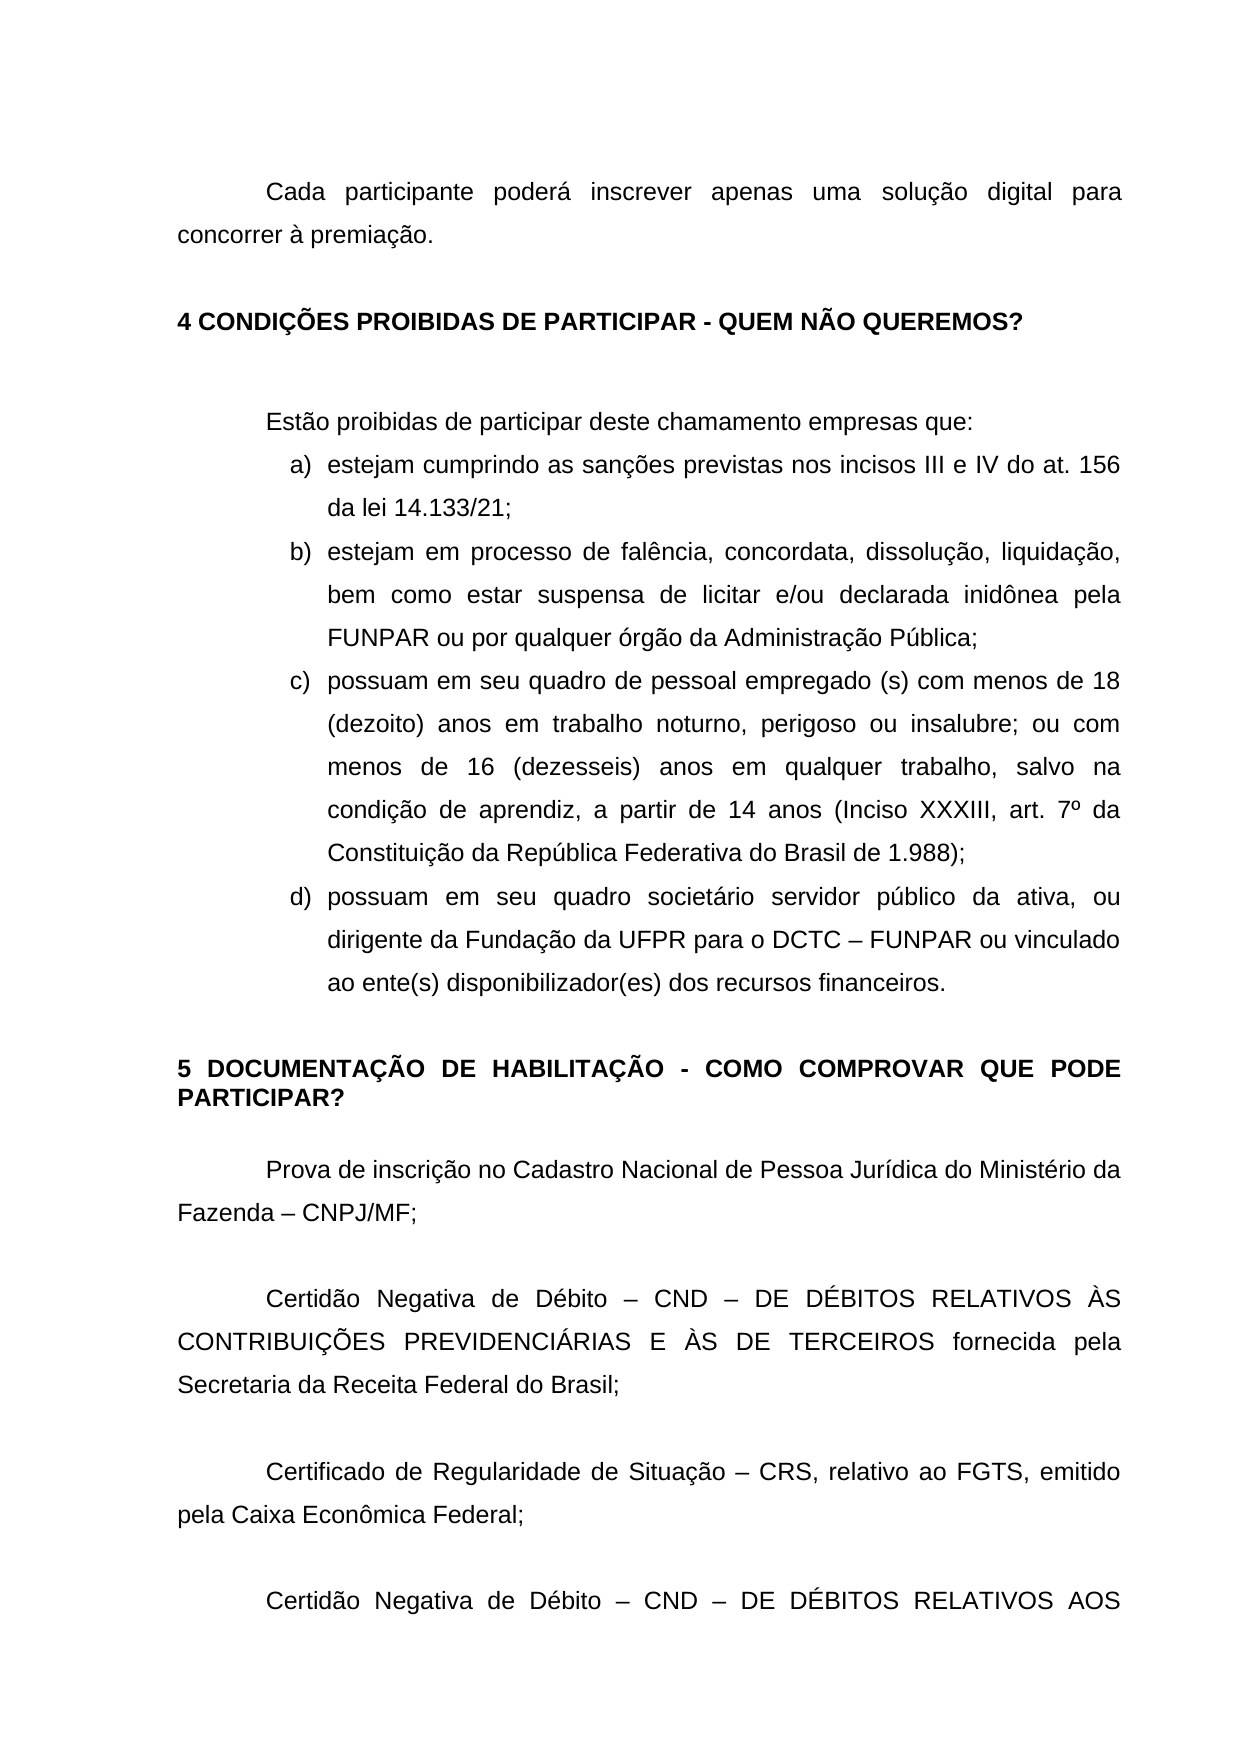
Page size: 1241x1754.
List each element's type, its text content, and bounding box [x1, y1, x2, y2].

text Cada participante poderá inscrever apenas uma solução digital para concorrer à premiação. [177, 177, 1122, 249]
text Estão proibidas de participar deste chamamento empresas que: [177, 407, 1122, 436]
subtitle 5 DOCUMENTAÇÃO DE HABILITAÇÃO - COMO COMPROVAR QUE PODE PARTICIPAR? [177, 1054, 1122, 1111]
text Certidão Negativa de Débito – CND – DE DÉBITOS RELATIVOS AOS [177, 1586, 1122, 1614]
list possuam em seu quadro de pessoal empregado (s) com menos de 18 (dezoito) anos em trabalho noturno, perigoso ou insalubre; ou com menos de 16 (dezesseis) anos em qualquer trabalho, salvo na condição de aprendiz, a partir de 14 anos (Inciso XXXIII, art. 7º da Constituição da República Federativa do Brasil de 1.988); [289, 666, 1122, 867]
text Certificado de Regularidade de Situação – CRS, relativo ao FGTS, emitido pela Caixa Econômica Federal; [177, 1456, 1122, 1528]
list estejam em processo de falência, concordata, dissolução, liquidação, bem como estar suspensa de licitar e/ou declarada inidônea pela FUNPAR ou por qualquer órgão da Administração Pública; [289, 536, 1122, 651]
text Prova de inscrição no Cadastro Nacional de Pessoa Jurídica do Ministério da Fazenda – CNPJ/MF; [177, 1154, 1122, 1226]
list possuam em seu quadro societário servidor público da ativa, ou dirigente da Fundação da UFPR para o DCTC – FUNPAR ou vinculado ao ente(s) disponibilizador(es) dos recursos financeiros. [289, 881, 1122, 996]
list estejam cumprindo as sanções previstas nos incisos III e IV do at. 156 da lei 14.133/21; [289, 450, 1122, 522]
text Certidão Negativa de Débito – CND – DE DÉBITOS RELATIVOS ÀS CONTRIBUIÇÕES PREVIDENCIÁRIAS E ÀS DE TERCEIROS fornecida pela Secretaria da Receita Federal do Brasil; [177, 1284, 1122, 1399]
subtitle 4 CONDIÇÕES PROIBIDAS DE PARTICIPAR - QUEM NÃO QUEREMOS? [177, 306, 1122, 335]
